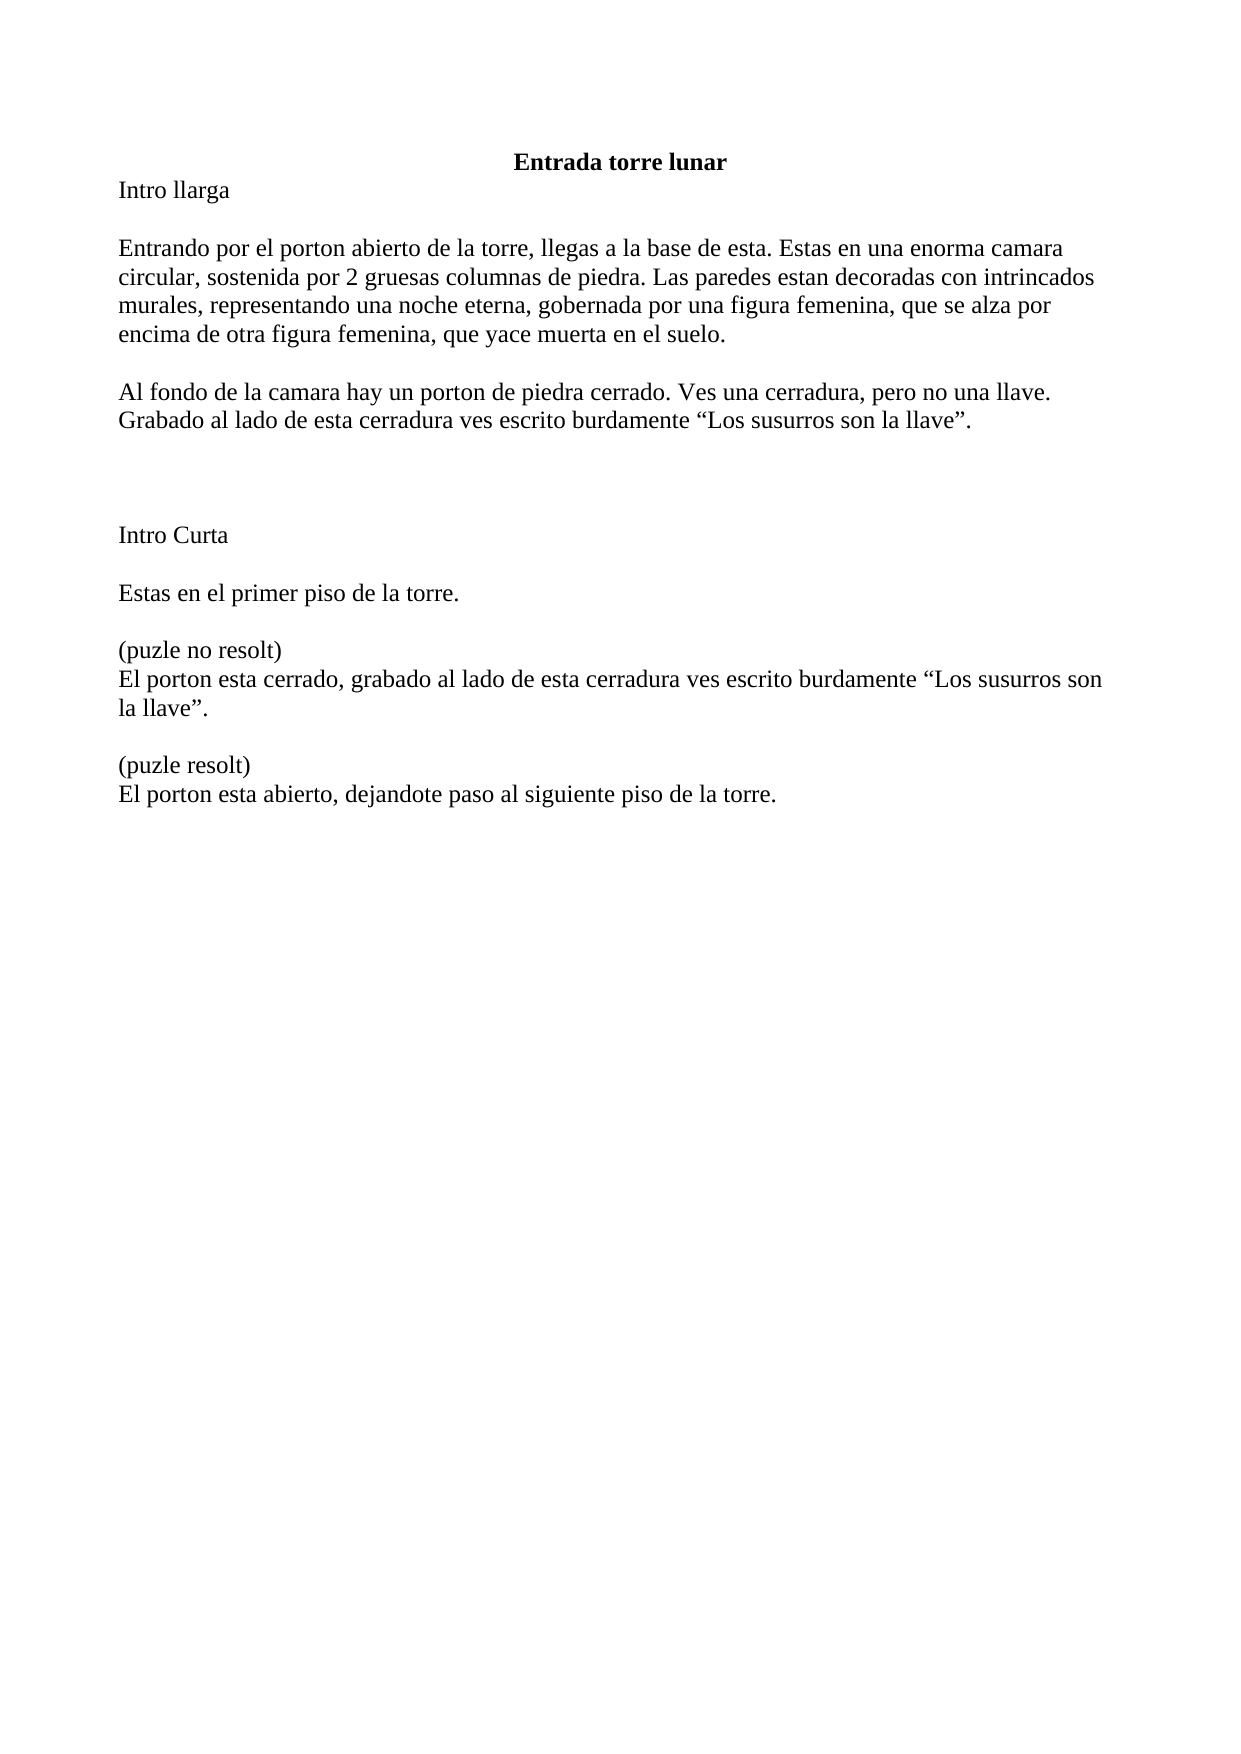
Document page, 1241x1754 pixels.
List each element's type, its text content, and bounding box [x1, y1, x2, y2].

text Intro Curta [118, 521, 1122, 549]
text Al fondo de la camara hay un porton de piedra cerrado. Ves una cerradura, pero no una llave. Grabado al lado de esta cerradura ves escrito burdamente “Los susurros son la llave”. [118, 377, 1122, 434]
text Entrando por el porton abierto de la torre, llegas a la base de esta. Estas en una enorma camara circular, sostenida por 2 gruesas columnas de piedra. Las paredes estan decoradas con intrincados murales, representando una noche eterna, gobernada por una figura femenina, que se alza por encima de otra figura femenina, que yace muerta en el suelo. [118, 233, 1122, 348]
text (puzle no resolt) [118, 636, 1122, 664]
text El porton esta abierto, dejandote paso al siguiente piso de la torre. [118, 779, 1122, 808]
text Intro llarga [118, 176, 1122, 204]
text (puzle resolt) [118, 751, 1122, 779]
text Entrada torre lunar [118, 147, 1122, 176]
text Estas en el primer piso de la torre. [118, 578, 1122, 607]
text El porton esta cerrado, grabado al lado de esta cerradura ves escrito burdamente “Los susurros son la llave”. [118, 664, 1122, 722]
